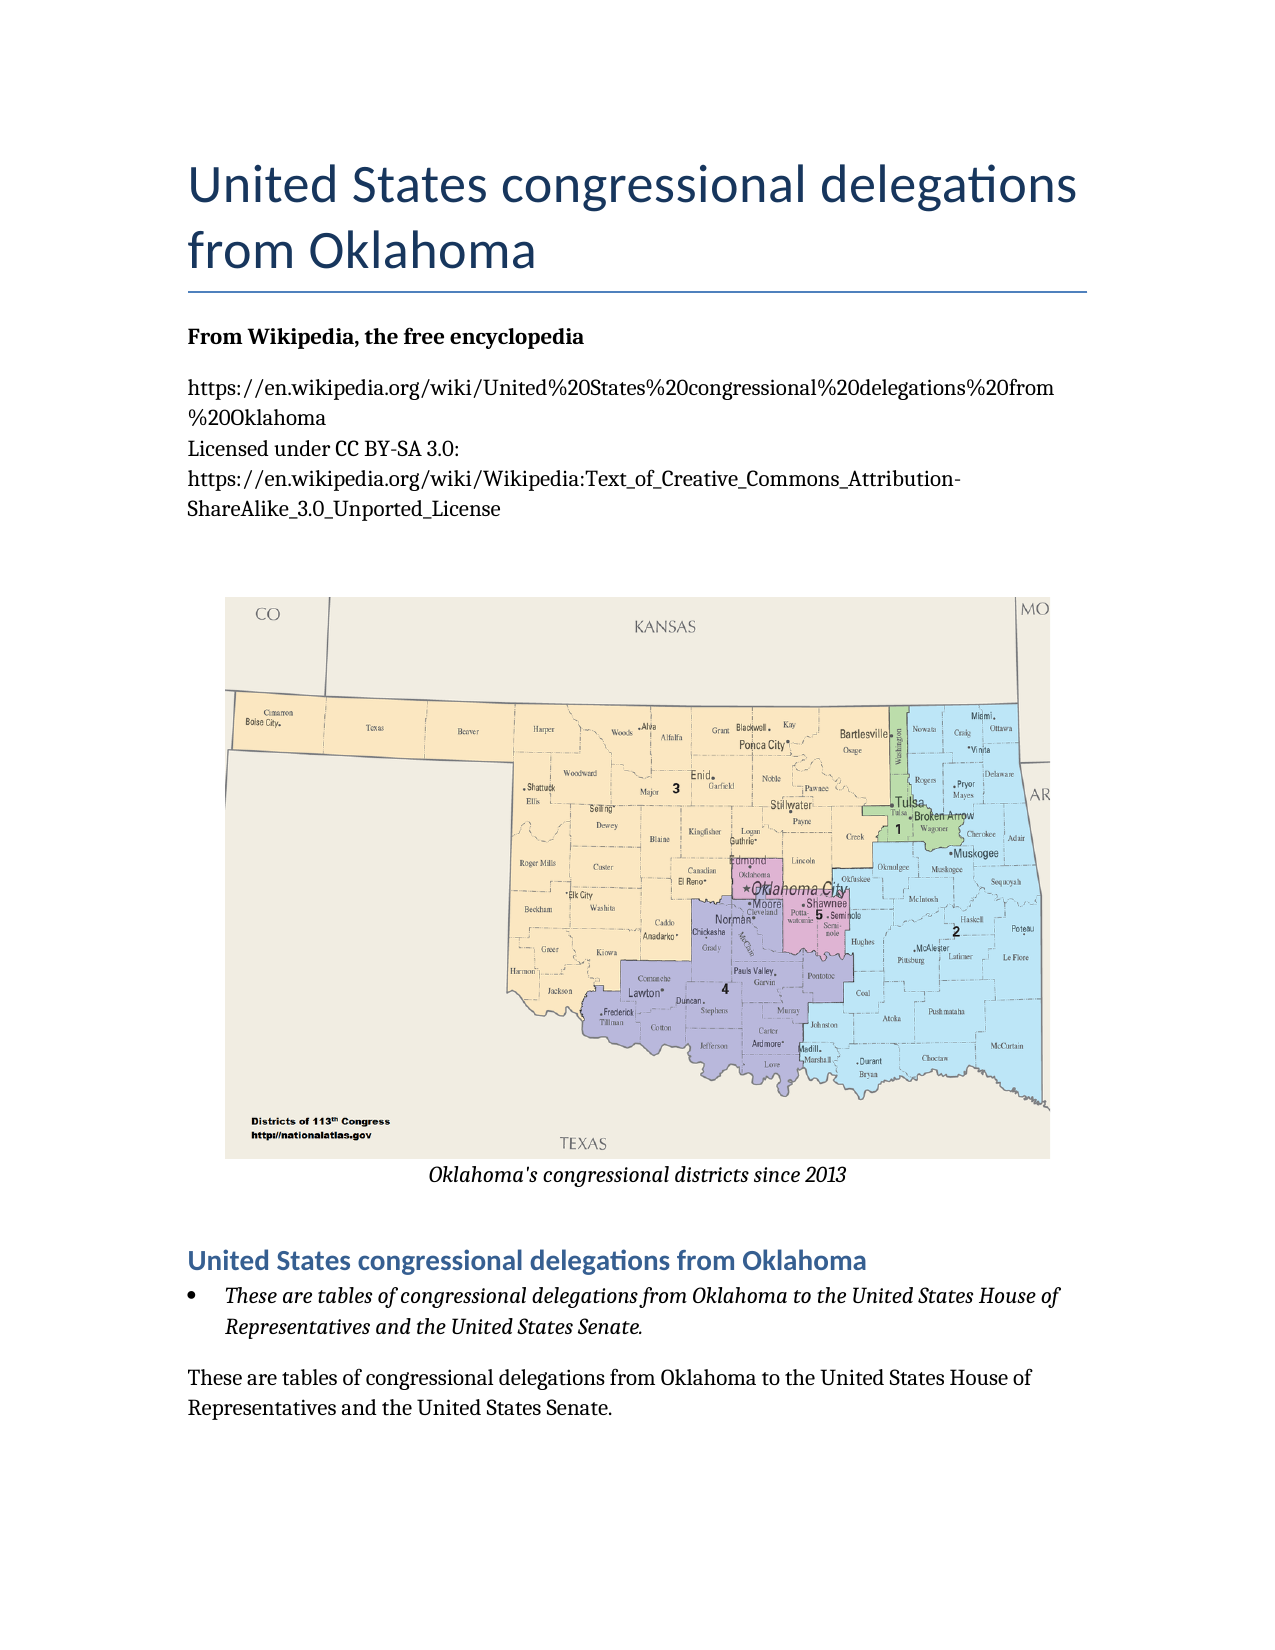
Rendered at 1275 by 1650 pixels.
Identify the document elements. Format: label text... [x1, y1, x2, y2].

list These are tables of congressional delegations from Oklahoma to the United States House of Representatives and the United States Senate. [187, 1283, 1087, 1340]
text https://en.wikipedia.org/wiki/United%20States%20congressional%20delegations%20from%20Oklahoma Licensed under CC BY-SA 3.0: https://en.wikipedia.org/wiki/Wikipedia:Text_of_Creative_Commons_Attribution-ShareAlike_3.0_Unported_License [187, 375, 1087, 522]
text From Wikipedia, the free encyclopedia [187, 324, 1087, 350]
picture [225, 597, 1050, 1159]
subtitle United States congressional delegations from Oklahoma [187, 1242, 1087, 1278]
text These are tables of congressional delegations from Oklahoma to the United States House of Representatives and the United States Senate. [187, 1364, 1087, 1421]
title United States congressional delegations from Oklahoma [187, 150, 1087, 293]
text Oklahoma's congressional districts since 2013 [187, 598, 1087, 1188]
